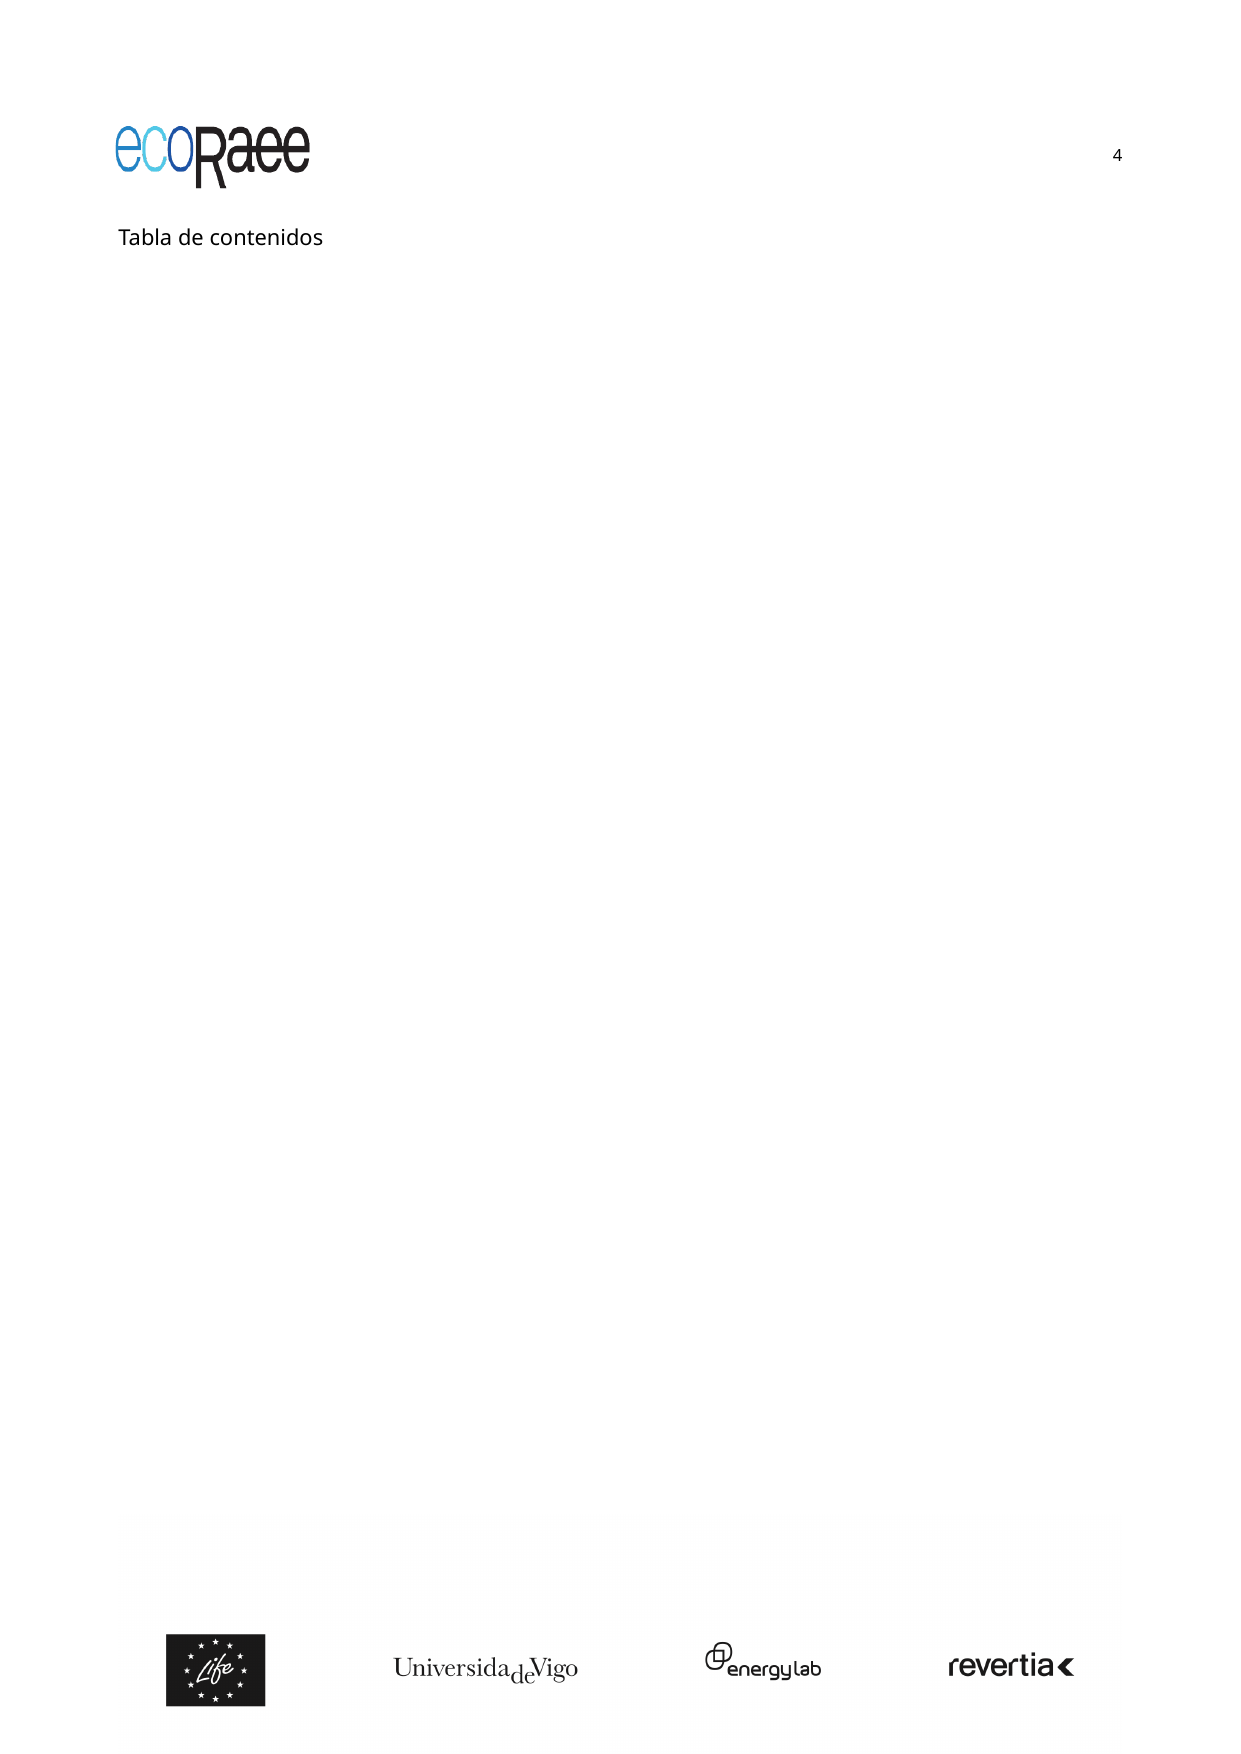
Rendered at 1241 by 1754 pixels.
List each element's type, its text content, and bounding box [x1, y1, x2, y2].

picture [114, 124, 311, 190]
picture [118, 1514, 1123, 1754]
text Tabla de contenidos [118, 221, 1122, 251]
